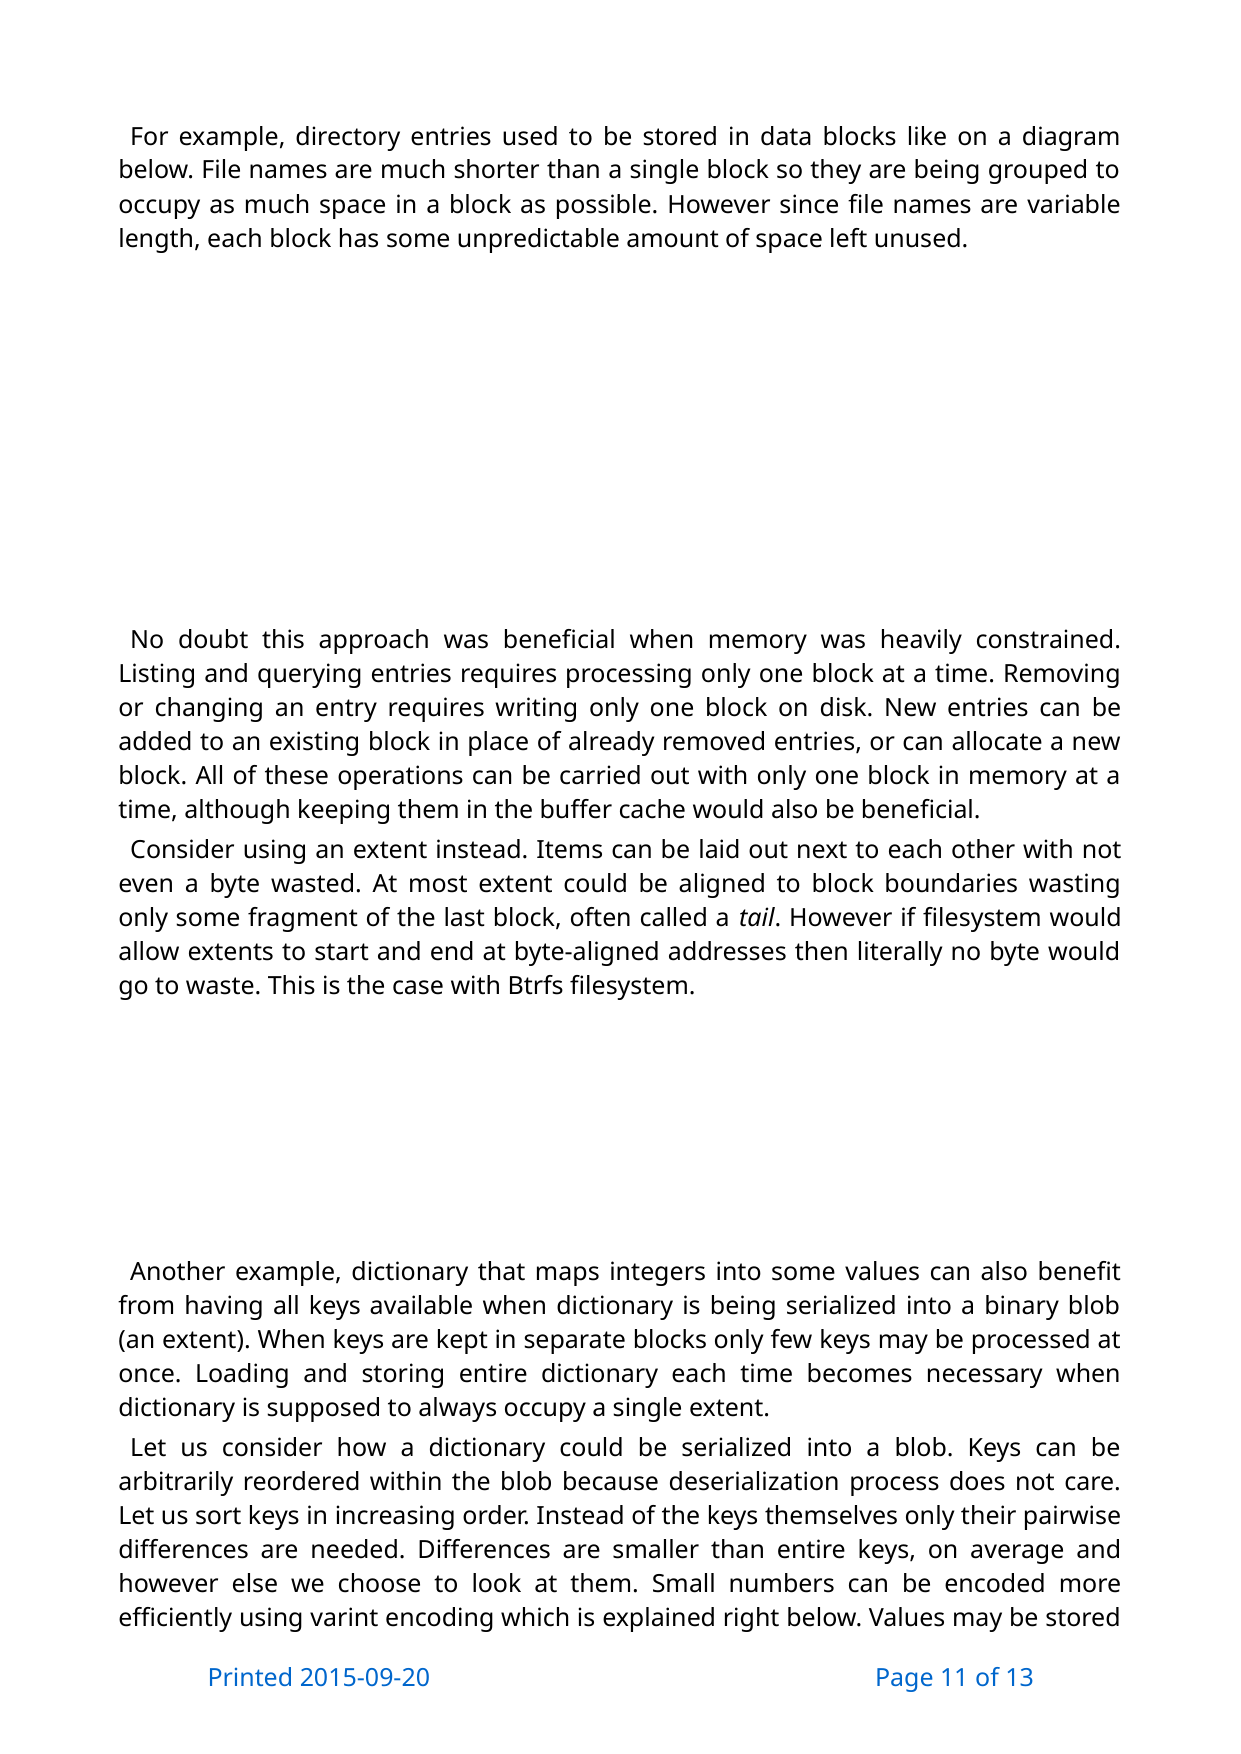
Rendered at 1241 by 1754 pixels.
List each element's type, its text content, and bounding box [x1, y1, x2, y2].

text For example, directory entries used to be stored in data blocks like on a diagram below. File names are much shorter than a single block so they are being grouped to occupy as much space in a block as possible. However since file names are variable length, each block has some unpredictable amount of space left unused. [118, 118, 1122, 254]
text Consider using an extent instead. Items can be laid out next to each other with not even a byte wasted. At most extent could be aligned to block boundaries wasting only some fragment of the last block, often called a tail. However if filesystem would allow extents to start and end at byte-aligned addresses then literally no byte would go to waste. This is the case with Btrfs filesystem. [118, 832, 1122, 1002]
text Let us consider how a dictionary could be serialized into a blob. Keys can be arbitrarily reordered within the blob because deserialization process does not care. Let us sort keys in increasing order. Instead of the keys themselves only their pairwise differences are needed. Differences are smaller than entire keys, on average and however else we choose to look at them. Small numbers can be encoded more efficiently using varint encoding which is explained right below. Values may be stored [118, 1430, 1122, 1634]
text Another example, dictionary that maps integers into some values can also benefit from having all keys available when dictionary is being serialized into a binary blob (an extent). When keys are kept in separate blocks only few keys may be processed at once. Loading and storing entire dictionary each time becomes necessary when dictionary is supposed to always occupy a single extent. [118, 1253, 1122, 1424]
text No doubt this approach was beneficial when memory was heavily constrained. Listing and querying entries requires processing only one block at a time. Removing or changing an entry requires writing only one block on disk. New entries can be added to an existing block in place of already removed entries, or can allocate a new block. All of these operations can be carried out with only one block in memory at a time, although keeping them in the buffer cache would also be beneficial. [118, 621, 1122, 826]
